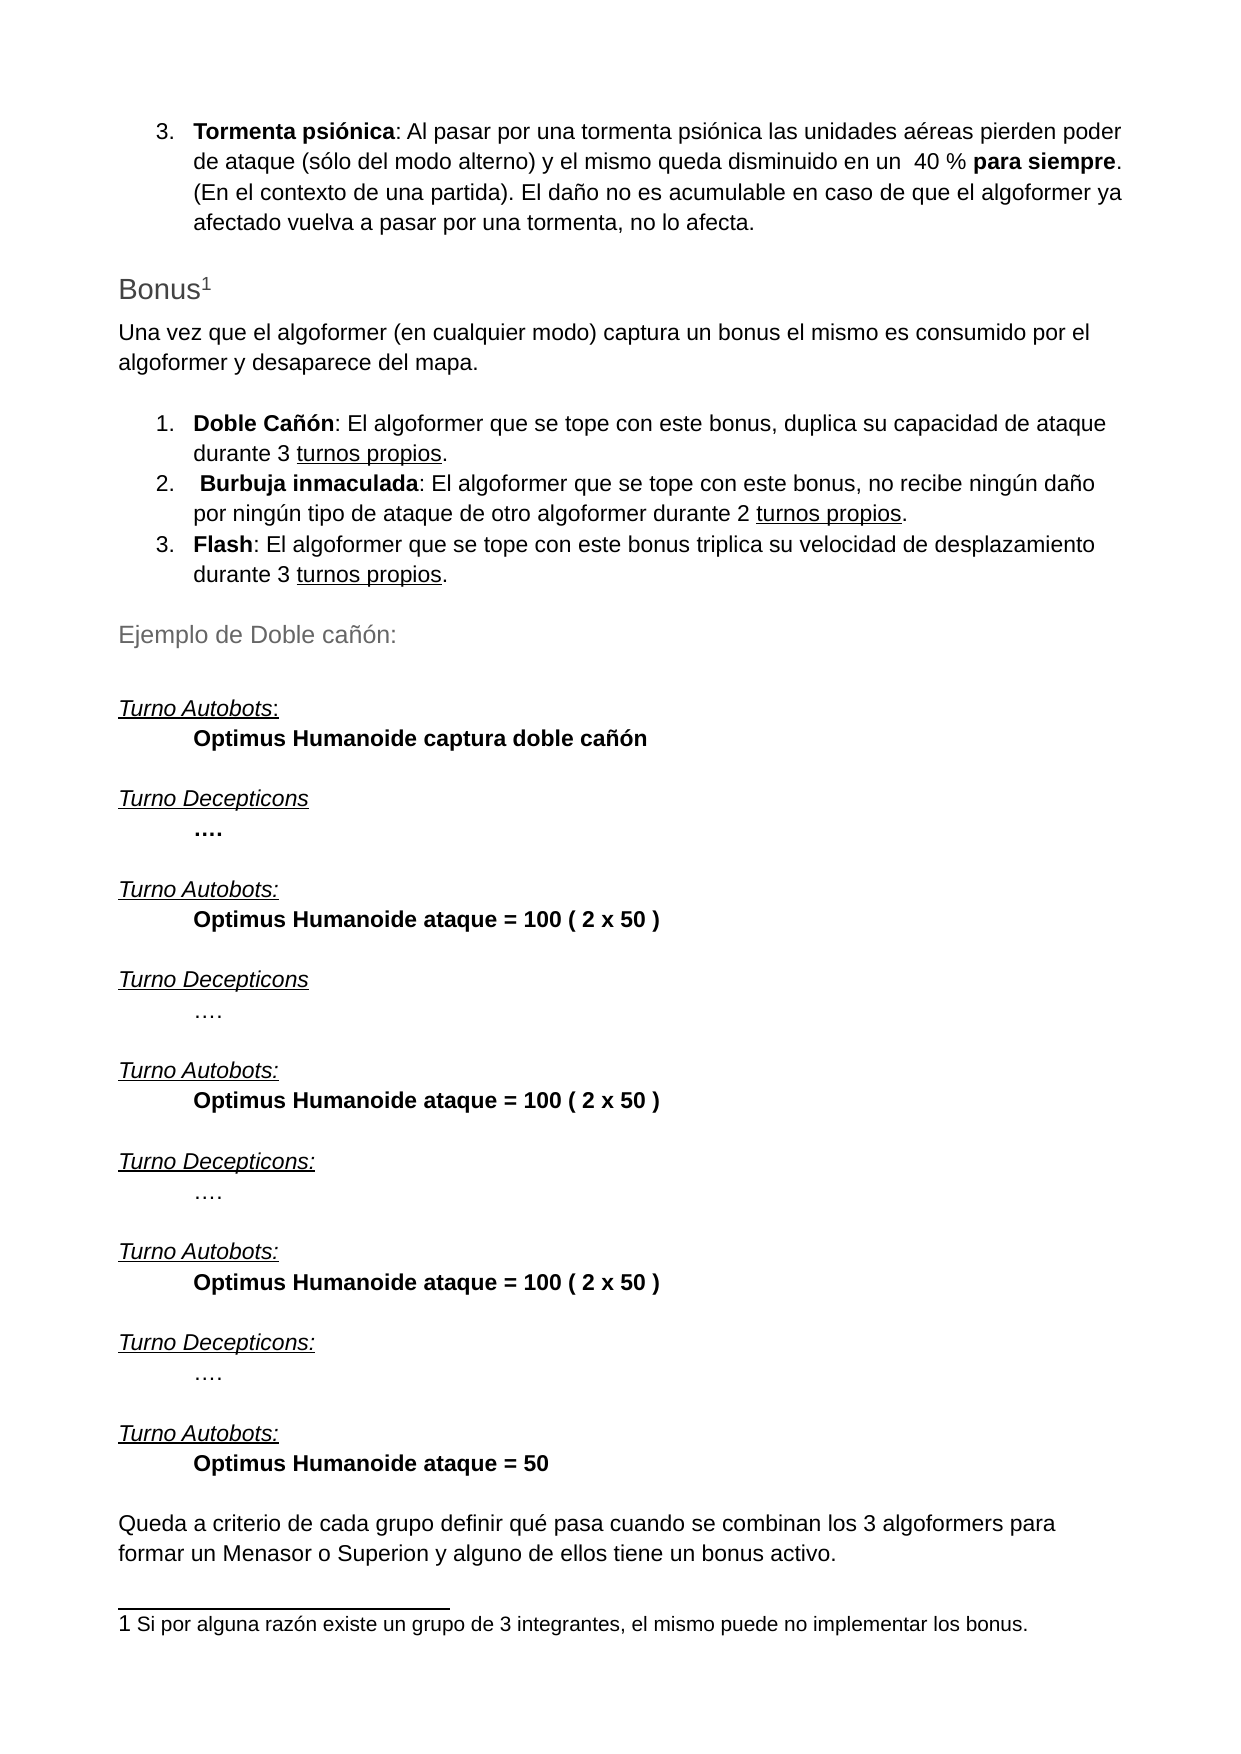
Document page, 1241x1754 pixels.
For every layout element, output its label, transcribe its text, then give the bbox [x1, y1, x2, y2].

text Turno Autobots: [118, 694, 1122, 721]
text Optimus Humanoide ataque = 50 [118, 1450, 1122, 1476]
text …. [118, 815, 1122, 872]
text Optimus Humanoide ataque = 100 ( 2 x 50 ) [118, 1087, 1122, 1144]
text Si por alguna razón existe un grupo de 3 integrantes, el mismo puede no implementar los bonus. [118, 1609, 1122, 1636]
text Turno Autobots: [118, 1419, 1122, 1446]
text Una vez que el algoformer (en cualquier modo) captura un bonus el mismo es consumido por el algoformer y desaparece del mapa. [118, 319, 1122, 376]
text …. [118, 1178, 1122, 1234]
text Turno Autobots: [118, 1057, 1122, 1083]
list Burbuja inmaculada: El algoformer que se tope con este bonus, no recibe ningún daño por ningún tipo de ataque de otro algoformer durante 2 turnos propios. [156, 470, 1122, 527]
text Turno Autobots: [118, 1238, 1122, 1265]
list Doble Cañón: El algoformer que se tope con este bonus, duplica su capacidad de ataque durante 3 turnos propios. [156, 410, 1122, 466]
text …. [118, 997, 1122, 1053]
subtitle Ejemplo de Doble cañón: [118, 620, 1122, 682]
list Flash: El algoformer que se tope con este bonus triplica su velocidad de desplazamiento durante 3 turnos propios. [156, 531, 1122, 587]
text Optimus Humanoide ataque = 100 ( 2 x 50 ) [118, 1268, 1122, 1325]
subtitle Bonus [118, 272, 1122, 306]
text Optimus Humanoide ataque = 100 ( 2 x 50 ) [118, 906, 1122, 963]
text …. [118, 1359, 1122, 1416]
text Optimus Humanoide captura doble cañón [118, 725, 1122, 751]
text Turno Decepticons [118, 966, 1122, 993]
list Tormenta psiónica: Al pasar por una tormenta psiónica las unidades aéreas pierden poder de ataque (sólo del modo alterno) y el mismo queda disminuido en un 40 % para siempre. (En el contexto de una partida). El daño no es acumulable en caso de que el algoformer ya afectado vuelva a pasar por una tormenta, no lo afecta. [156, 118, 1122, 235]
text Turno Decepticons: [118, 1329, 1122, 1355]
text Turno Autobots: [118, 876, 1122, 902]
text Queda a criterio de cada grupo definir qué pasa cuando se combinan los 3 algoformers para formar un Menasor o Superion y alguno de ellos tiene un bonus activo. [118, 1510, 1122, 1567]
text Turno Decepticons: [118, 1148, 1122, 1174]
text Turno Decepticons [118, 785, 1122, 812]
